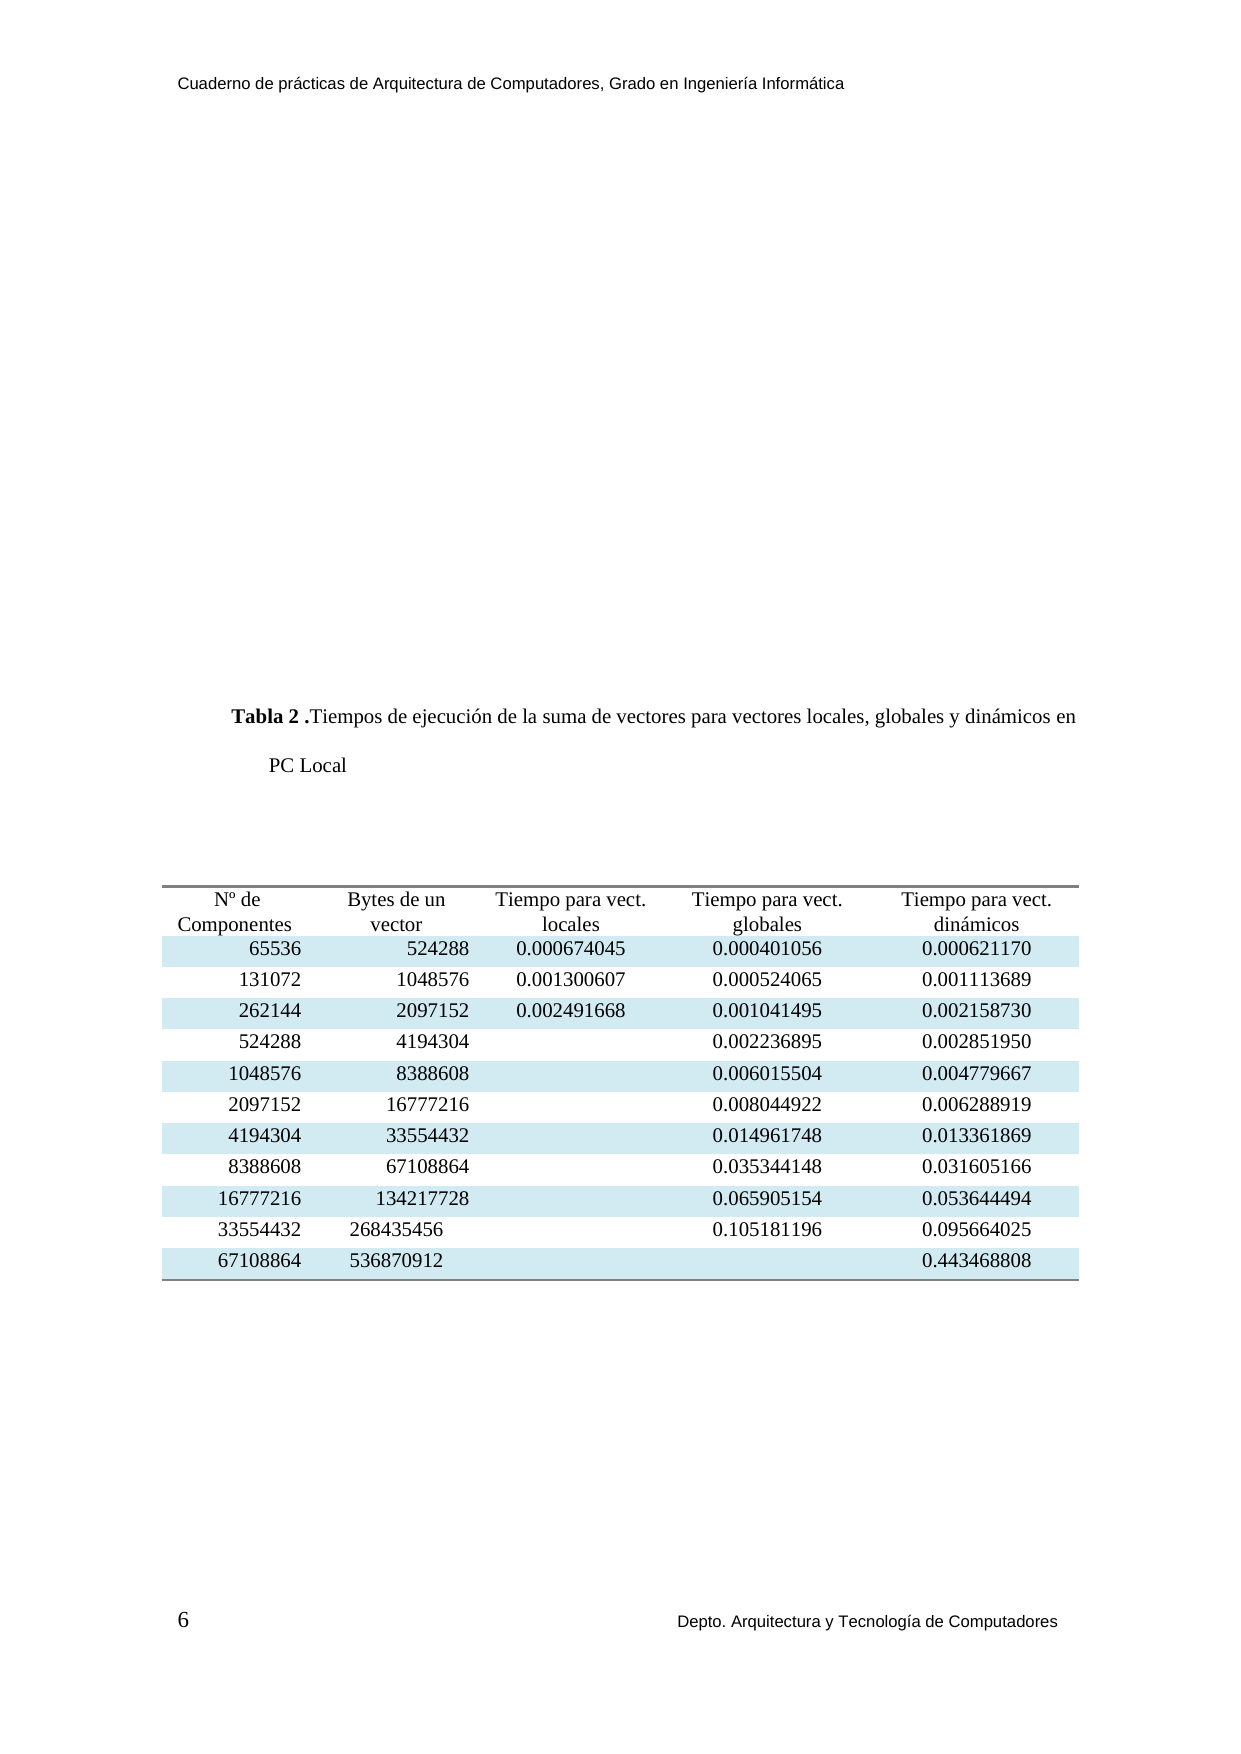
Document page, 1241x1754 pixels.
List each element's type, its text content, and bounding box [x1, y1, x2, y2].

table_cell 33554432 [312, 1123, 480, 1154]
table_cell [480, 1186, 661, 1217]
table_cell 0.002158730 [873, 998, 1079, 1029]
table_cell 65536 [162, 936, 312, 967]
table_cell 0.000524065 [661, 967, 873, 998]
table_cell 0.006288919 [873, 1092, 1079, 1123]
table_cell 0.095664025 [873, 1217, 1079, 1248]
table_cell 16777216 [162, 1186, 312, 1217]
table_cell 67108864 [312, 1154, 480, 1186]
table_cell 0.001300607 [480, 967, 661, 998]
table_cell 0.008044922 [661, 1092, 873, 1123]
table_cell [480, 1061, 661, 1092]
table_cell 67108864 [162, 1248, 312, 1279]
table_cell 0.004779667 [873, 1061, 1079, 1092]
table_cell 0.000621170 [873, 936, 1079, 967]
table_cell 268435456 [312, 1217, 480, 1248]
table_header Tiempos de ejecución de la suma de vectores para vectores locales, globales y dinámicos en PC Local [145, 679, 1091, 777]
table_cell 0.035344148 [661, 1154, 873, 1186]
table_cell [480, 1029, 661, 1061]
table_cell 0.013361869 [873, 1123, 1079, 1154]
table_cell [480, 1123, 661, 1154]
table_header Bytes de un vector [312, 888, 480, 936]
table_cell 0.000674045 [480, 936, 661, 967]
table_cell 0.002851950 [873, 1029, 1079, 1061]
table_cell 524288 [162, 1029, 312, 1061]
table_cell 16777216 [312, 1092, 480, 1123]
table_header Tiempo para vect. locales [480, 888, 661, 936]
table_cell 33554432 [162, 1217, 312, 1248]
table_cell 0.014961748 [661, 1123, 873, 1154]
table_cell 1048576 [312, 967, 480, 998]
table_cell 2097152 [312, 998, 480, 1029]
table_cell 1048576 [162, 1061, 312, 1092]
table_cell 2097152 [162, 1092, 312, 1123]
table_cell [145, 777, 1091, 816]
table_cell [480, 1154, 661, 1186]
table_cell 0.002491668 [480, 998, 661, 1029]
table_header Tiempo para vect. globales [661, 888, 873, 936]
table_cell 536870912 [312, 1248, 480, 1279]
table_cell 131072 [162, 967, 312, 998]
table_cell [480, 1248, 661, 1279]
table_cell 8388608 [312, 1061, 480, 1092]
table_cell [480, 1217, 661, 1248]
table_cell 0.443468808 [873, 1248, 1079, 1279]
table_cell 262144 [162, 998, 312, 1029]
table_cell 0.001041495 [661, 998, 873, 1029]
table_cell 134217728 [312, 1186, 480, 1217]
table_header Tiempo para vect. dinámicos [873, 888, 1079, 936]
table_cell 0.105181196 [661, 1217, 873, 1248]
table_cell 4194304 [312, 1029, 480, 1061]
table_cell 524288 [312, 936, 480, 967]
table_cell 0.001113689 [873, 967, 1079, 998]
table_cell [661, 1248, 873, 1279]
table_cell 0.000401056 [661, 936, 873, 967]
table_cell 0.065905154 [661, 1186, 873, 1217]
table_cell 0.031605166 [873, 1154, 1079, 1186]
table_cell 4194304 [162, 1123, 312, 1154]
table_cell [480, 1092, 661, 1123]
table_cell 0.002236895 [661, 1029, 873, 1061]
table_cell 0.053644494 [873, 1186, 1079, 1217]
table_cell 8388608 [162, 1154, 312, 1186]
table_header Nº de Componentes [162, 888, 312, 936]
table_cell 0.006015504 [661, 1061, 873, 1092]
